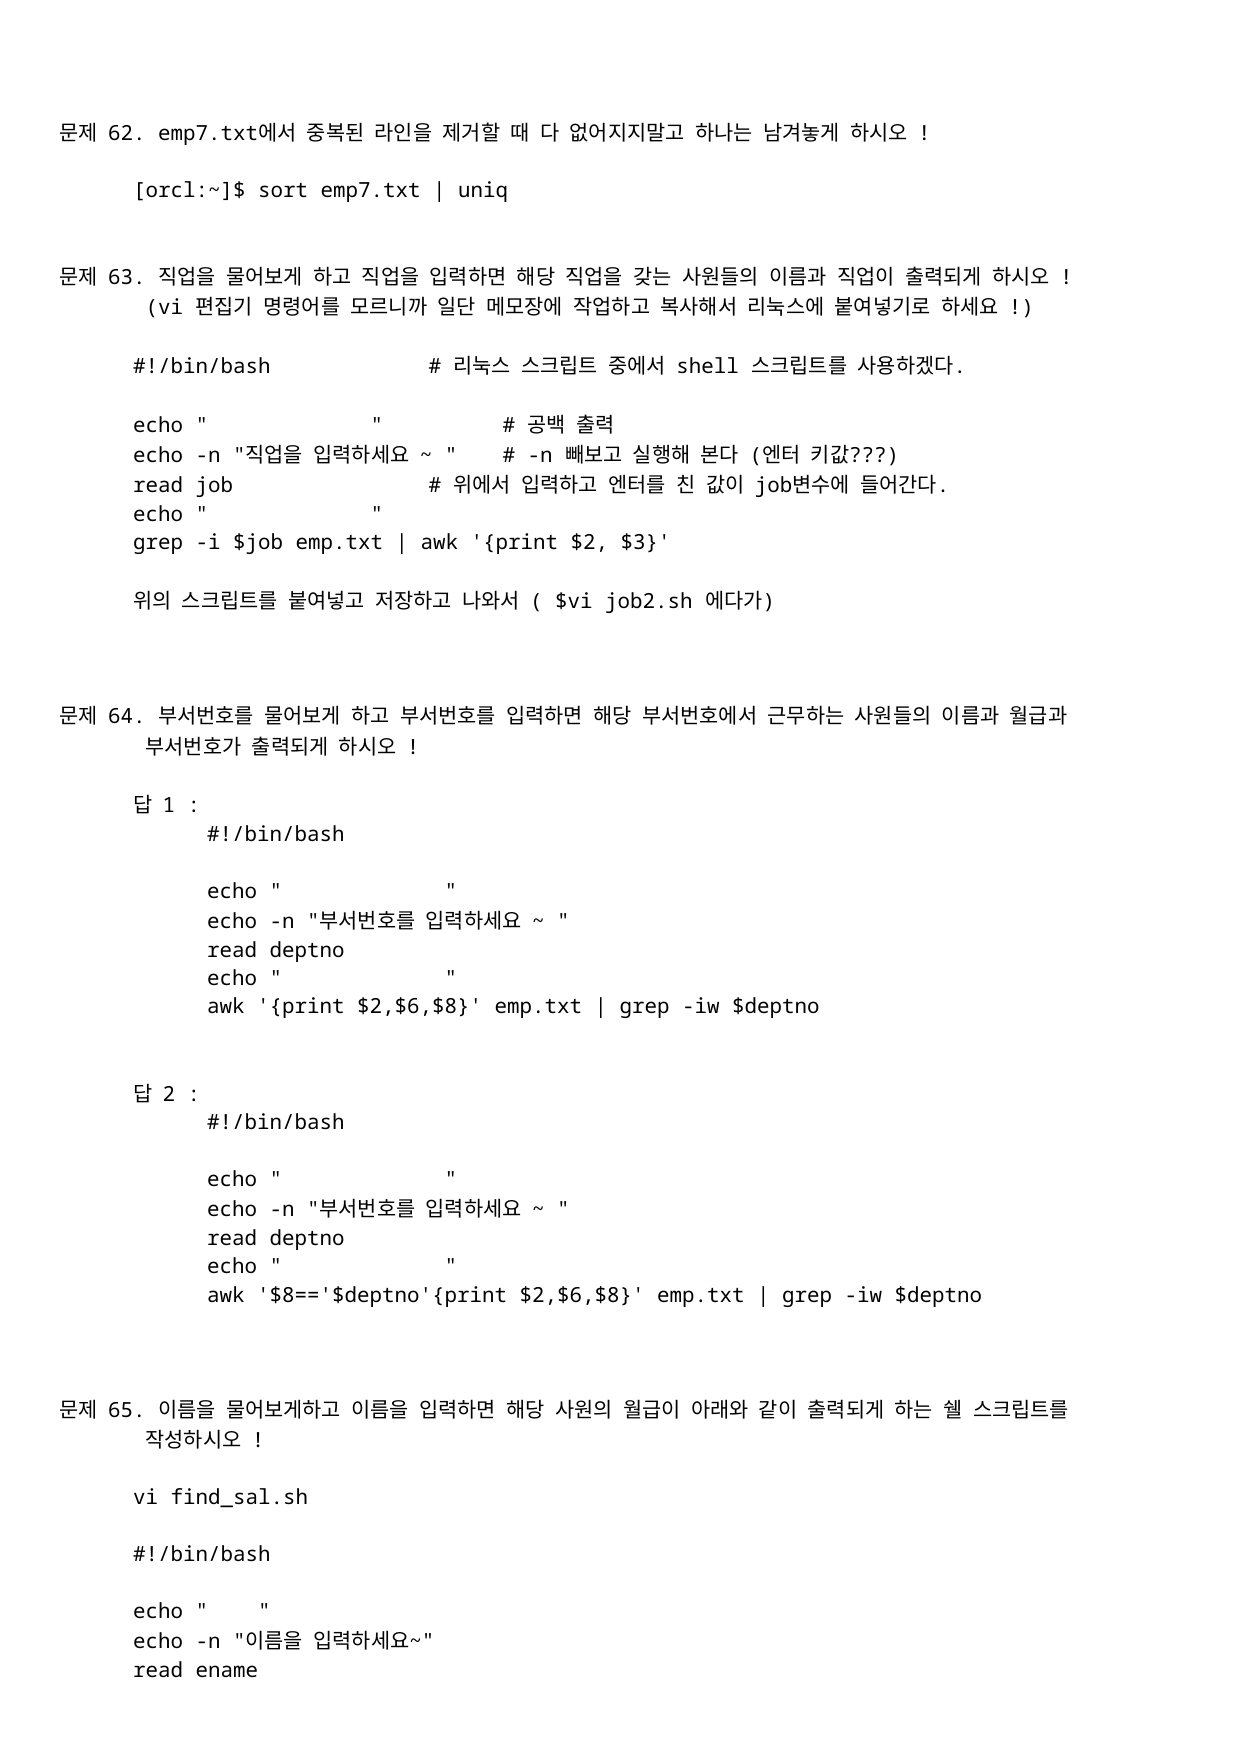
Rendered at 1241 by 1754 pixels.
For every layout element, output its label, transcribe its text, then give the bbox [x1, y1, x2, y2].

text 위의 스크립트를 붙여넣고 저장하고 나와서 ( $vi job2.sh 에다가) [59, 584, 1180, 614]
text (vi 편집기 명령어를 모르니까 일단 메모장에 작업하고 복사해서 리눅스에 붙여넣기로 하세요 !) [59, 290, 1180, 321]
text read ename [59, 1655, 1180, 1683]
text echo " " [59, 1251, 1180, 1280]
text 답 2 : [59, 1077, 1180, 1107]
text echo " " [59, 963, 1180, 992]
text 문제 65. 이름을 물어보게하고 이름을 입력하면 해당 사원의 월급이 아래와 같이 출력되게 하는 쉘 스크립트를 [59, 1393, 1180, 1424]
text echo " " [59, 876, 1180, 904]
text echo " " # 공백 출력 [59, 408, 1180, 438]
text echo -n "직업을 입력하세요 ~ " # -n 빼보고 실행해 본다 (엔터 키값???) [59, 438, 1180, 468]
text echo -n "이름을 입력하세요~" [59, 1625, 1180, 1655]
text #!/bin/bash [59, 819, 1180, 847]
text awk '$8=='$deptno'{print $2,$6,$8}' emp.txt | grep -iw $deptno [59, 1280, 1180, 1308]
text 답 1 : [59, 789, 1180, 819]
text echo " " [59, 1596, 1180, 1625]
text [orcl:~]$ sort emp7.txt | uniq [59, 175, 1180, 203]
text echo " " [59, 499, 1180, 527]
text #!/bin/bash [59, 1539, 1180, 1568]
text read job # 위에서 입력하고 엔터를 친 값이 job변수에 들어간다. [59, 468, 1180, 499]
text #!/bin/bash [59, 1107, 1180, 1136]
text vi find_sal.sh [59, 1482, 1180, 1511]
text echo -n "부서번호를 입력하세요 ~ " [59, 904, 1180, 935]
text #!/bin/bash # 리눅스 스크립트 중에서 shell 스크립트를 사용하겠다. [59, 349, 1180, 379]
text 작성하시오 ! [59, 1424, 1180, 1454]
text read deptno [59, 935, 1180, 963]
text 부서번호가 출력되게 하시오 ! [59, 730, 1180, 760]
text grep -i $job emp.txt | awk '{print $2, $3}' [59, 527, 1180, 556]
text 문제 63. 직업을 물어보게 하고 직업을 입력하면 해당 직업을 갖는 사원들의 이름과 직업이 출력되게 하시오 ! [59, 260, 1180, 290]
text awk '{print $2,$6,$8}' emp.txt | grep -iw $deptno [59, 992, 1180, 1020]
text echo -n "부서번호를 입력하세요 ~ " [59, 1192, 1180, 1223]
text 문제 64. 부서번호를 물어보게 하고 부서번호를 입력하면 해당 부서번호에서 근무하는 사원들의 이름과 월급과 [59, 700, 1180, 730]
text echo " " [59, 1164, 1180, 1192]
text 문제 62. emp7.txt에서 중복된 라인을 제거할 때 다 없어지지말고 하나는 남겨놓게 하시오 ! [59, 116, 1180, 146]
text read deptno [59, 1223, 1180, 1251]
